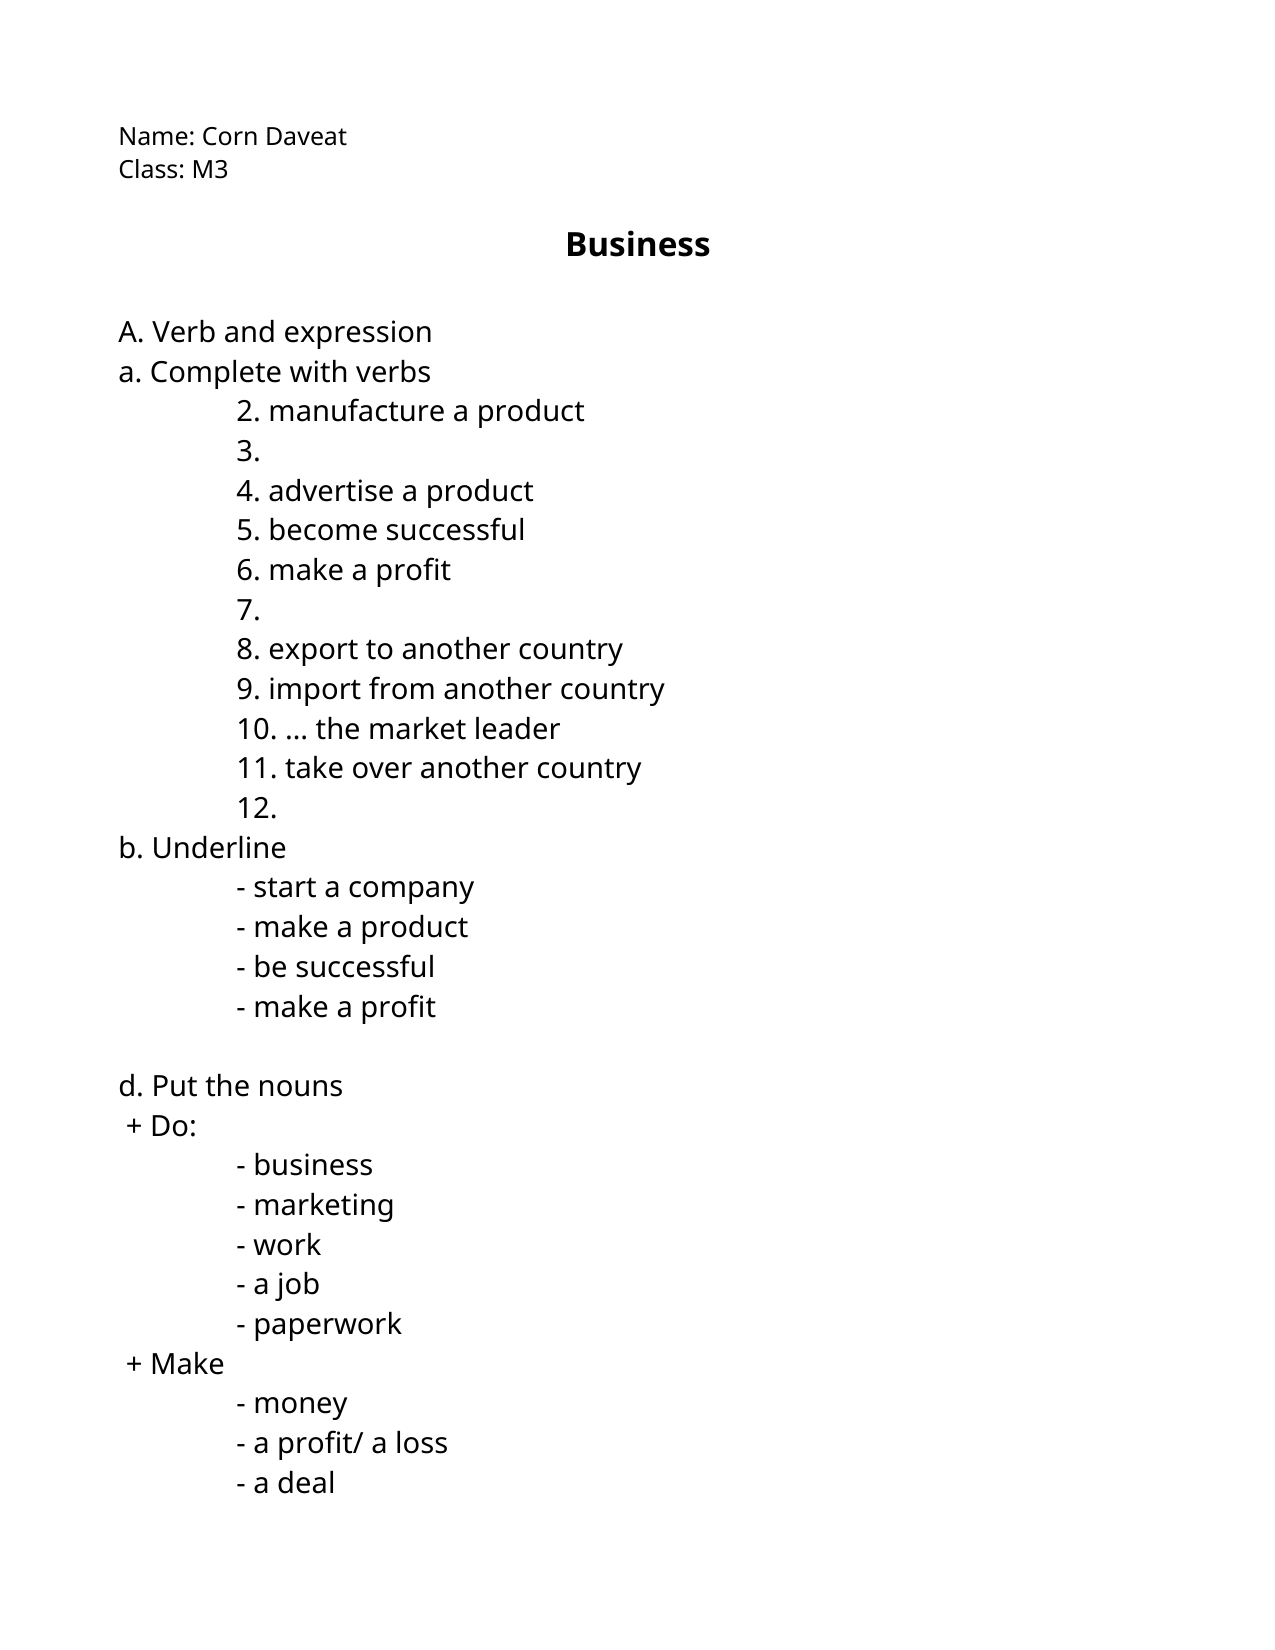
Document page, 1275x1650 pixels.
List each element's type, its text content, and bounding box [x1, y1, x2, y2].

text 3. 4. advertise a product 5. become successful 6. make a profit 7. 8. export to another country 9. import from another country 10. … the market leader 11. take over another country 12. b. Underline - start a company - make a product - be successful - make a profit [118, 430, 1157, 1065]
text A. Verb and expression [118, 311, 1157, 351]
text a. Complete with verbs [118, 351, 1157, 391]
text Business [118, 220, 1157, 266]
text d. Put the nouns + Do: - business [118, 1065, 1157, 1184]
text Name: Corn Daveat Class: M3 [118, 118, 1157, 186]
text 2. manufacture a product [118, 391, 1157, 430]
text - marketing - work - a job - paperwork + Make - money - a profit/ a loss - a deal [118, 1184, 1157, 1502]
